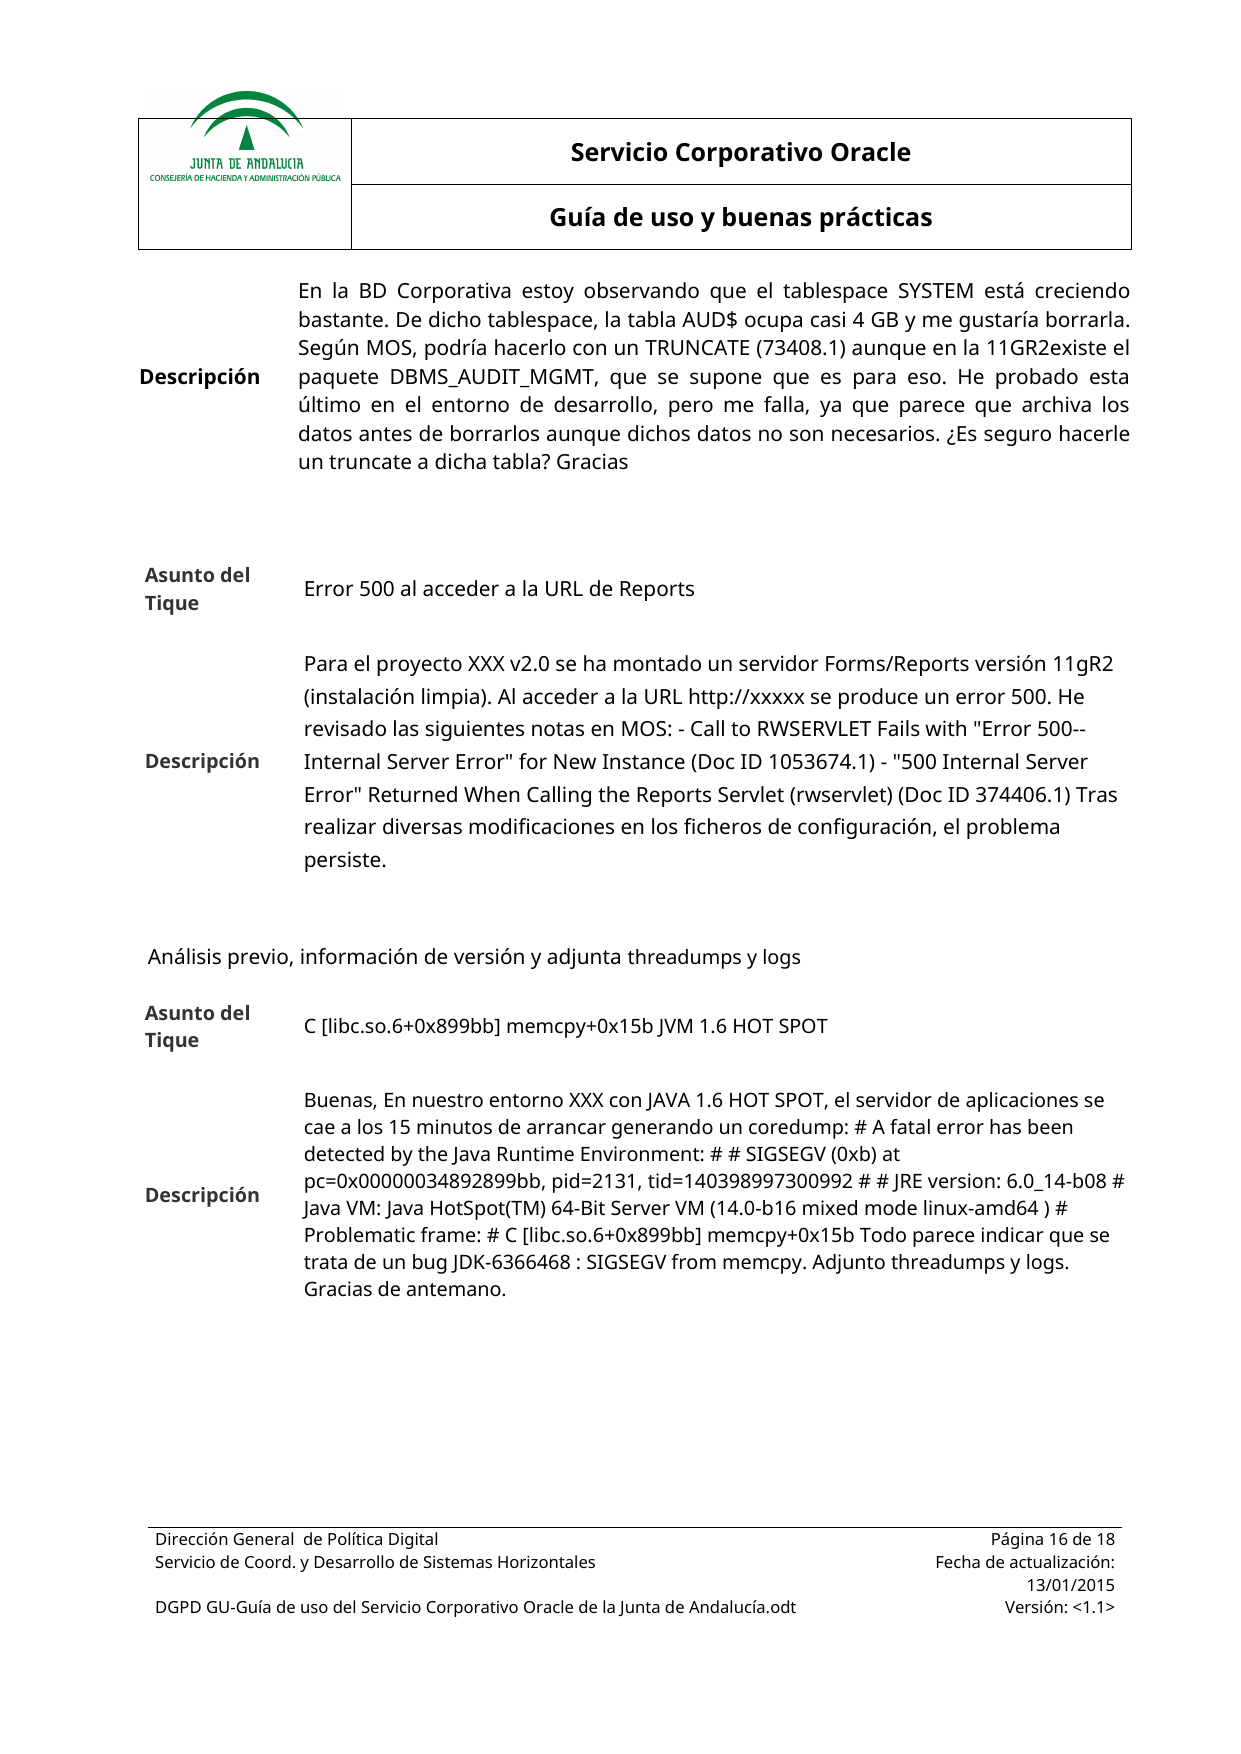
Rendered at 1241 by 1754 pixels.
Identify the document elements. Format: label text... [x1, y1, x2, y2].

table_header C [libc.so.6+0x899bb] memcpy+0x15b JVM 1.6 HOT SPOT [299, 982, 1131, 1070]
picture [149, 89, 342, 118]
table_cell Descripción [140, 1070, 298, 1319]
table_cell Descripción [139, 265, 298, 487]
table_cell En la BD Corporativa estoy observando que el tablespace SYSTEM está creciendo bastante. De dicho tablespace, la tabla AUD$ ocupa casi 4 GB y me gustaría borrarla. Según MOS, podría hacerlo con un TRUNCATE (73408.1) aunque en la 11GR2existe el paquete DBMS_AUDIT_MGMT, que se supone que es para eso. He probado esta último en el entorno de desarrollo, pero me falla, ya que parece que archiva los datos antes de borrarlos aunque dichos datos no son necesarios. ¿Es seguro hacerle un truncate a dicha tabla? Gracias [298, 265, 1131, 487]
text Análisis previo, información de versión y adjunta threadumps y logs [148, 942, 1122, 971]
table_cell Para el proyecto XXX v2.0 se ha montado un servidor Forms/Reports versión 11gR2 (instalación limpia). Al acceder a la URL http://xxxxx se produce un error 500. He revisado las siguientes notas en MOS: - Call to RWSERVLET Fails with "Error 500--Internal Server Error" for New Instance (Doc ID 1053674.1) - "500 Internal Server Error" Returned When Calling the Reports Servlet (rwservlet) (Doc ID 374406.1) Tras realizar diversas modificaciones en los ficheros de configuración, el problema persiste. [299, 633, 1131, 890]
table_header Asunto del Tique [140, 982, 298, 1070]
table_header Asunto del Tique [140, 545, 298, 632]
table_header Error 500 al acceder a la URL de Reports [299, 545, 1131, 632]
table_cell Buenas, En nuestro entorno XXX con JAVA 1.6 HOT SPOT, el servidor de aplicaciones se cae a los 15 minutos de arrancar generando un coredump: # A fatal error has been detected by the Java Runtime Environment: # # SIGSEGV (0xb) at pc=0x00000034892899bb, pid=2131, tid=140398997300992 # # JRE version: 6.0_14-b08 # Java VM: Java HotSpot(TM) 64-Bit Server VM (14.0-b16 mixed mode linux-amd64 ) # Problematic frame: # C [libc.so.6+0x899bb] memcpy+0x15b Todo parece indicar que se trata de un bug JDK-6366468 : SIGSEGV from memcpy. Adjunto threadumps y logs. Gracias de antemano. [299, 1070, 1131, 1319]
picture [149, 119, 342, 182]
table_cell Descripción [140, 633, 298, 890]
